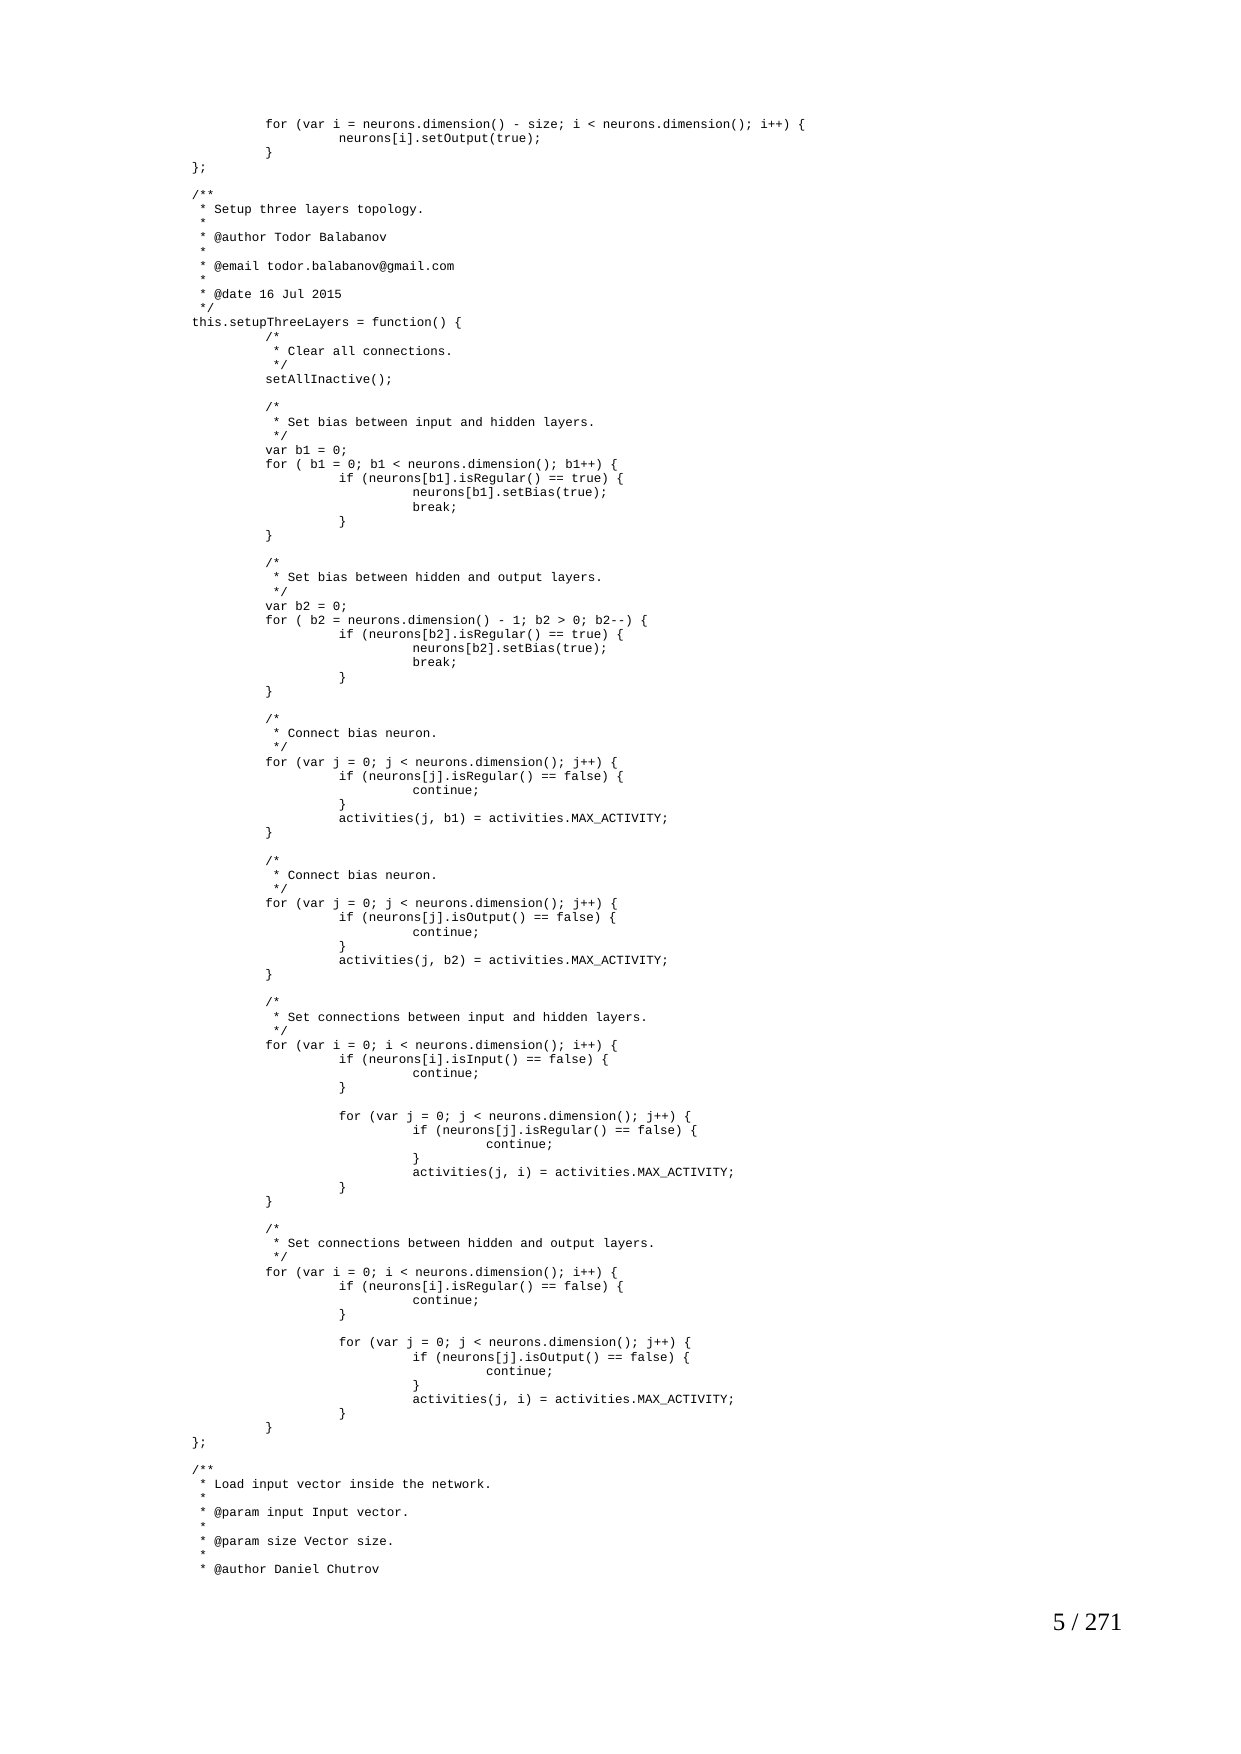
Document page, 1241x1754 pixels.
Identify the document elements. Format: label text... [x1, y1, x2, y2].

text activities(j, b1) = activities.MAX_ACTIVITY; [118, 812, 1122, 826]
text /* [118, 401, 1122, 416]
text * @param input Input vector. [118, 1506, 1122, 1521]
text activities(j, i) = activities.MAX_ACTIVITY; [118, 1393, 1122, 1407]
text if (neurons[i].isRegular() == false) { [118, 1280, 1122, 1294]
text continue; [118, 1138, 1122, 1152]
text * @param size Vector size. [118, 1535, 1122, 1549]
text } [118, 1195, 1122, 1209]
text */ [118, 586, 1122, 600]
text * [118, 217, 1122, 231]
text * Connect bias neuron. [118, 869, 1122, 883]
text } [118, 685, 1122, 699]
text setAllInactive(); [118, 373, 1122, 387]
text * [118, 274, 1122, 288]
text if (neurons[j].isOutput() == false) { [118, 911, 1122, 926]
text activities(j, i) = activities.MAX_ACTIVITY; [118, 1166, 1122, 1181]
text if (neurons[j].isOutput() == false) { [118, 1351, 1122, 1365]
text break; [118, 656, 1122, 671]
text */ [118, 741, 1122, 756]
text */ [118, 883, 1122, 897]
text * Set connections between input and hidden layers. [118, 1011, 1122, 1025]
text } [118, 1081, 1122, 1096]
text /* [118, 557, 1122, 571]
text for (var j = 0; j < neurons.dimension(); j++) { [118, 756, 1122, 770]
text } [118, 671, 1122, 685]
text } [118, 1181, 1122, 1195]
text this.setupThreeLayers = function() { [118, 316, 1122, 331]
text * Setup three layers topology. [118, 203, 1122, 217]
text for (var i = neurons.dimension() - size; i < neurons.dimension(); i++) { [118, 118, 1122, 132]
text for (var j = 0; j < neurons.dimension(); j++) { [118, 1110, 1122, 1124]
text for (var i = 0; i < neurons.dimension(); i++) { [118, 1039, 1122, 1053]
text if (neurons[b2].isRegular() == true) { [118, 628, 1122, 642]
text for ( b2 = neurons.dimension() - 1; b2 > 0; b2--) { [118, 614, 1122, 628]
text } [118, 1308, 1122, 1322]
text if (neurons[j].isRegular() == false) { [118, 1124, 1122, 1138]
text /* [118, 1223, 1122, 1237]
text */ [118, 359, 1122, 373]
text */ [118, 1025, 1122, 1039]
text for ( b1 = 0; b1 < neurons.dimension(); b1++) { [118, 458, 1122, 472]
text * @date 16 Jul 2015 [118, 288, 1122, 302]
text * [118, 1492, 1122, 1506]
text } [118, 940, 1122, 954]
text break; [118, 501, 1122, 515]
text }; [118, 161, 1122, 175]
text * Clear all connections. [118, 345, 1122, 359]
text } [118, 826, 1122, 841]
text continue; [118, 784, 1122, 798]
text neurons[b1].setBias(true); [118, 486, 1122, 501]
text for (var j = 0; j < neurons.dimension(); j++) { [118, 1336, 1122, 1351]
text var b1 = 0; [118, 444, 1122, 458]
text if (neurons[j].isRegular() == false) { [118, 770, 1122, 784]
text /** [118, 189, 1122, 203]
text neurons[i].setOutput(true); [118, 132, 1122, 146]
text * Connect bias neuron. [118, 727, 1122, 741]
text } [118, 968, 1122, 982]
text /* [118, 331, 1122, 345]
text */ [118, 302, 1122, 316]
text continue; [118, 1294, 1122, 1308]
text * Set bias between input and hidden layers. [118, 416, 1122, 430]
text } [118, 1407, 1122, 1421]
text * [118, 1521, 1122, 1535]
text */ [118, 1251, 1122, 1266]
text } [118, 1152, 1122, 1166]
text * @author Daniel Chutrov [118, 1563, 1122, 1577]
text } [118, 798, 1122, 812]
text * Set bias between hidden and output layers. [118, 571, 1122, 586]
text */ [118, 430, 1122, 444]
text } [118, 146, 1122, 161]
text /* [118, 713, 1122, 727]
text * [118, 1549, 1122, 1563]
text if (neurons[b1].isRegular() == true) { [118, 472, 1122, 486]
text continue; [118, 1365, 1122, 1379]
text * [118, 246, 1122, 260]
text activities(j, b2) = activities.MAX_ACTIVITY; [118, 954, 1122, 968]
text continue; [118, 926, 1122, 940]
text /* [118, 855, 1122, 869]
text } [118, 529, 1122, 543]
text * Load input vector inside the network. [118, 1478, 1122, 1492]
text var b2 = 0; [118, 600, 1122, 614]
text * Set connections between hidden and output layers. [118, 1237, 1122, 1251]
text if (neurons[i].isInput() == false) { [118, 1053, 1122, 1067]
text } [118, 515, 1122, 529]
text /* [118, 996, 1122, 1011]
text * @email todor.balabanov@gmail.com [118, 260, 1122, 274]
text neurons[b2].setBias(true); [118, 642, 1122, 656]
text }; [118, 1436, 1122, 1450]
text * @author Todor Balabanov [118, 231, 1122, 246]
text for (var i = 0; i < neurons.dimension(); i++) { [118, 1266, 1122, 1280]
text for (var j = 0; j < neurons.dimension(); j++) { [118, 897, 1122, 911]
text continue; [118, 1067, 1122, 1081]
text } [118, 1421, 1122, 1436]
text /** [118, 1464, 1122, 1478]
text } [118, 1379, 1122, 1393]
